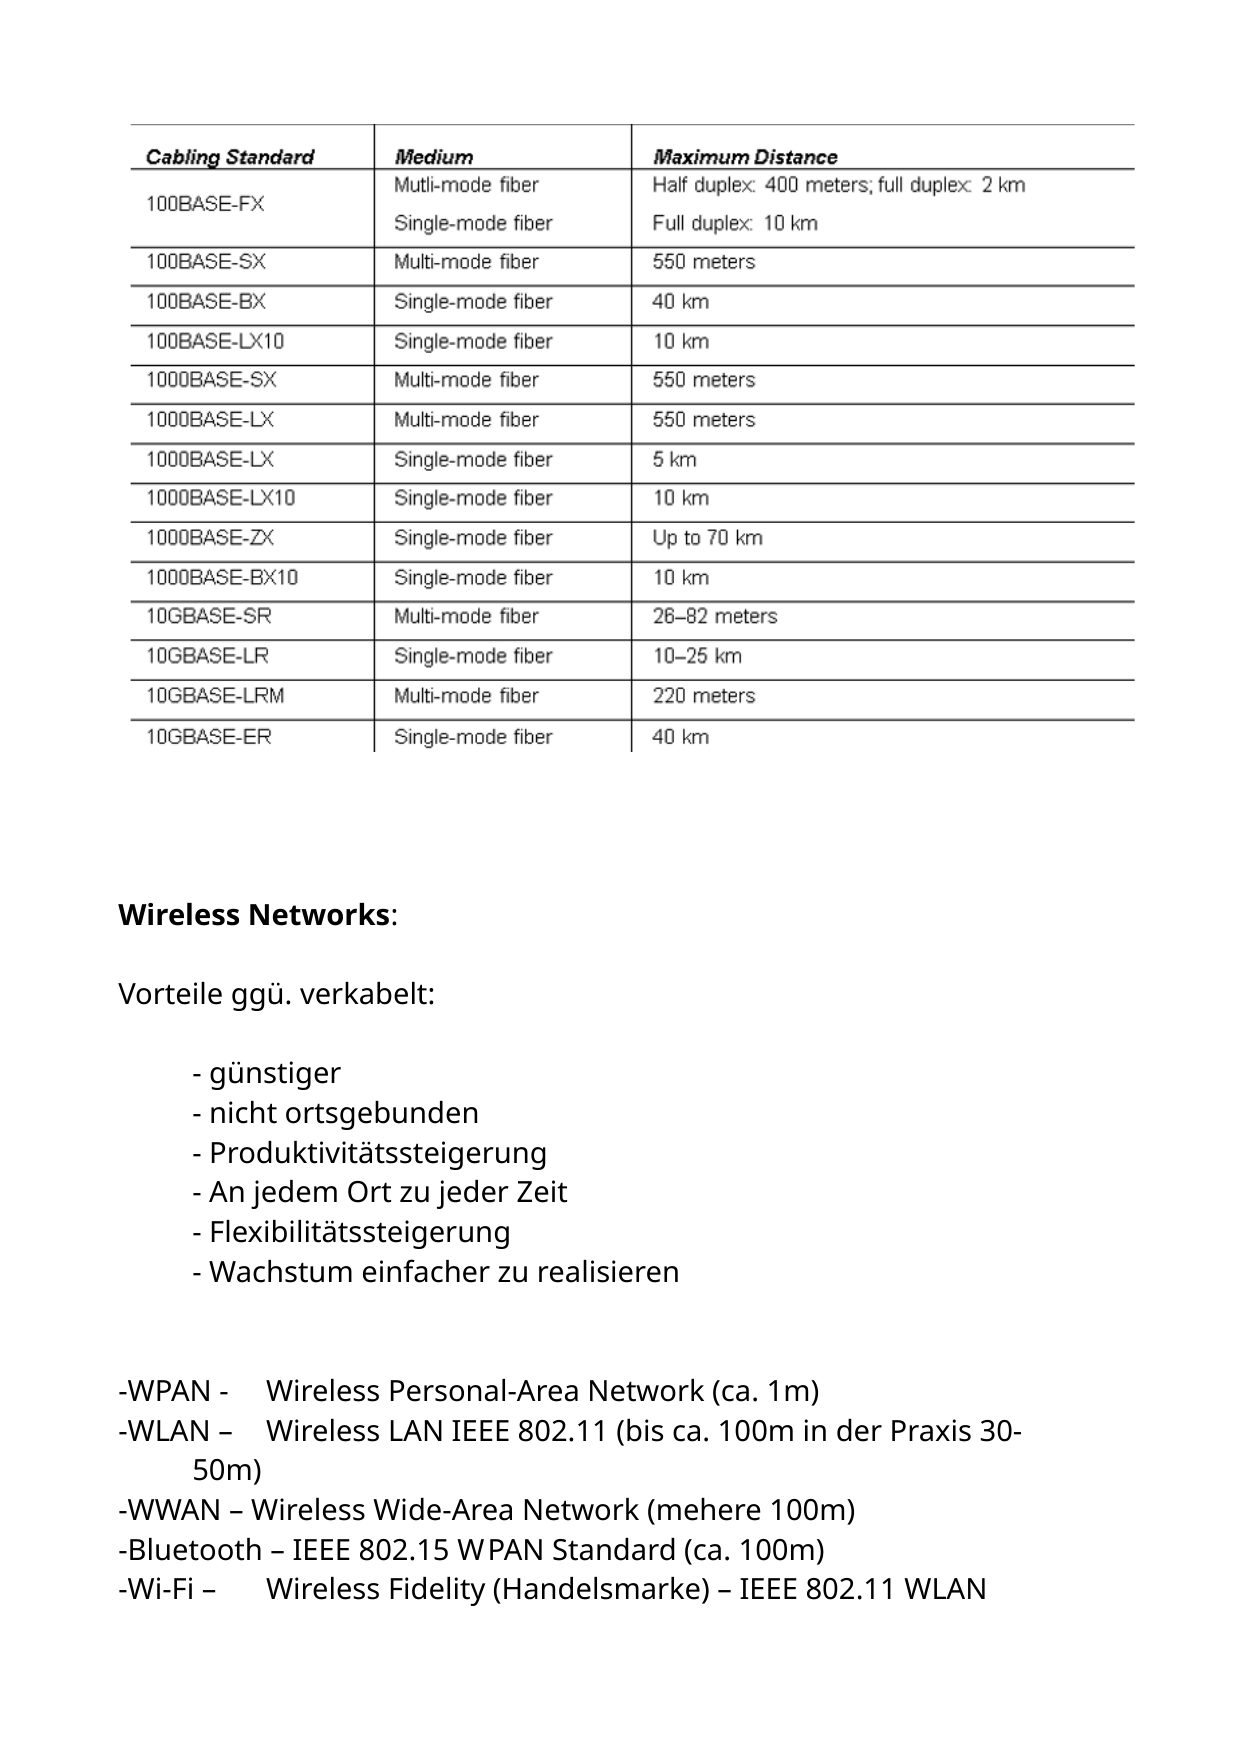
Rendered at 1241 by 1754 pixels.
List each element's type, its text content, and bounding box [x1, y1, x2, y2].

picture [130, 124, 1135, 752]
text Vorteile ggü. verkabelt: - günstiger [118, 973, 1122, 1092]
text Wireless Networks: [118, 854, 1122, 933]
text - nicht ortsgebunden - Produktivitätssteigerung [118, 1092, 1122, 1172]
text - An jedem Ort zu jeder Zeit - Flexibilitätssteigerung - Wachstum einfacher zu realisieren [118, 1172, 1122, 1370]
text -WPAN - Wireless Personal-Area Network (ca. 1m) -WLAN – Wireless LAN IEEE 802.11 (bis ca. 100m in der Praxis 30- 50m) -WWAN – Wireless Wide-Area Network (mehere 100m) -Bluetooth – IEEE 802.15 W PAN Standard (ca. 100m) -Wi-Fi – Wireless Fidelity (Handelsmarke) – IEEE 802.11 WLAN [118, 1370, 1122, 1608]
